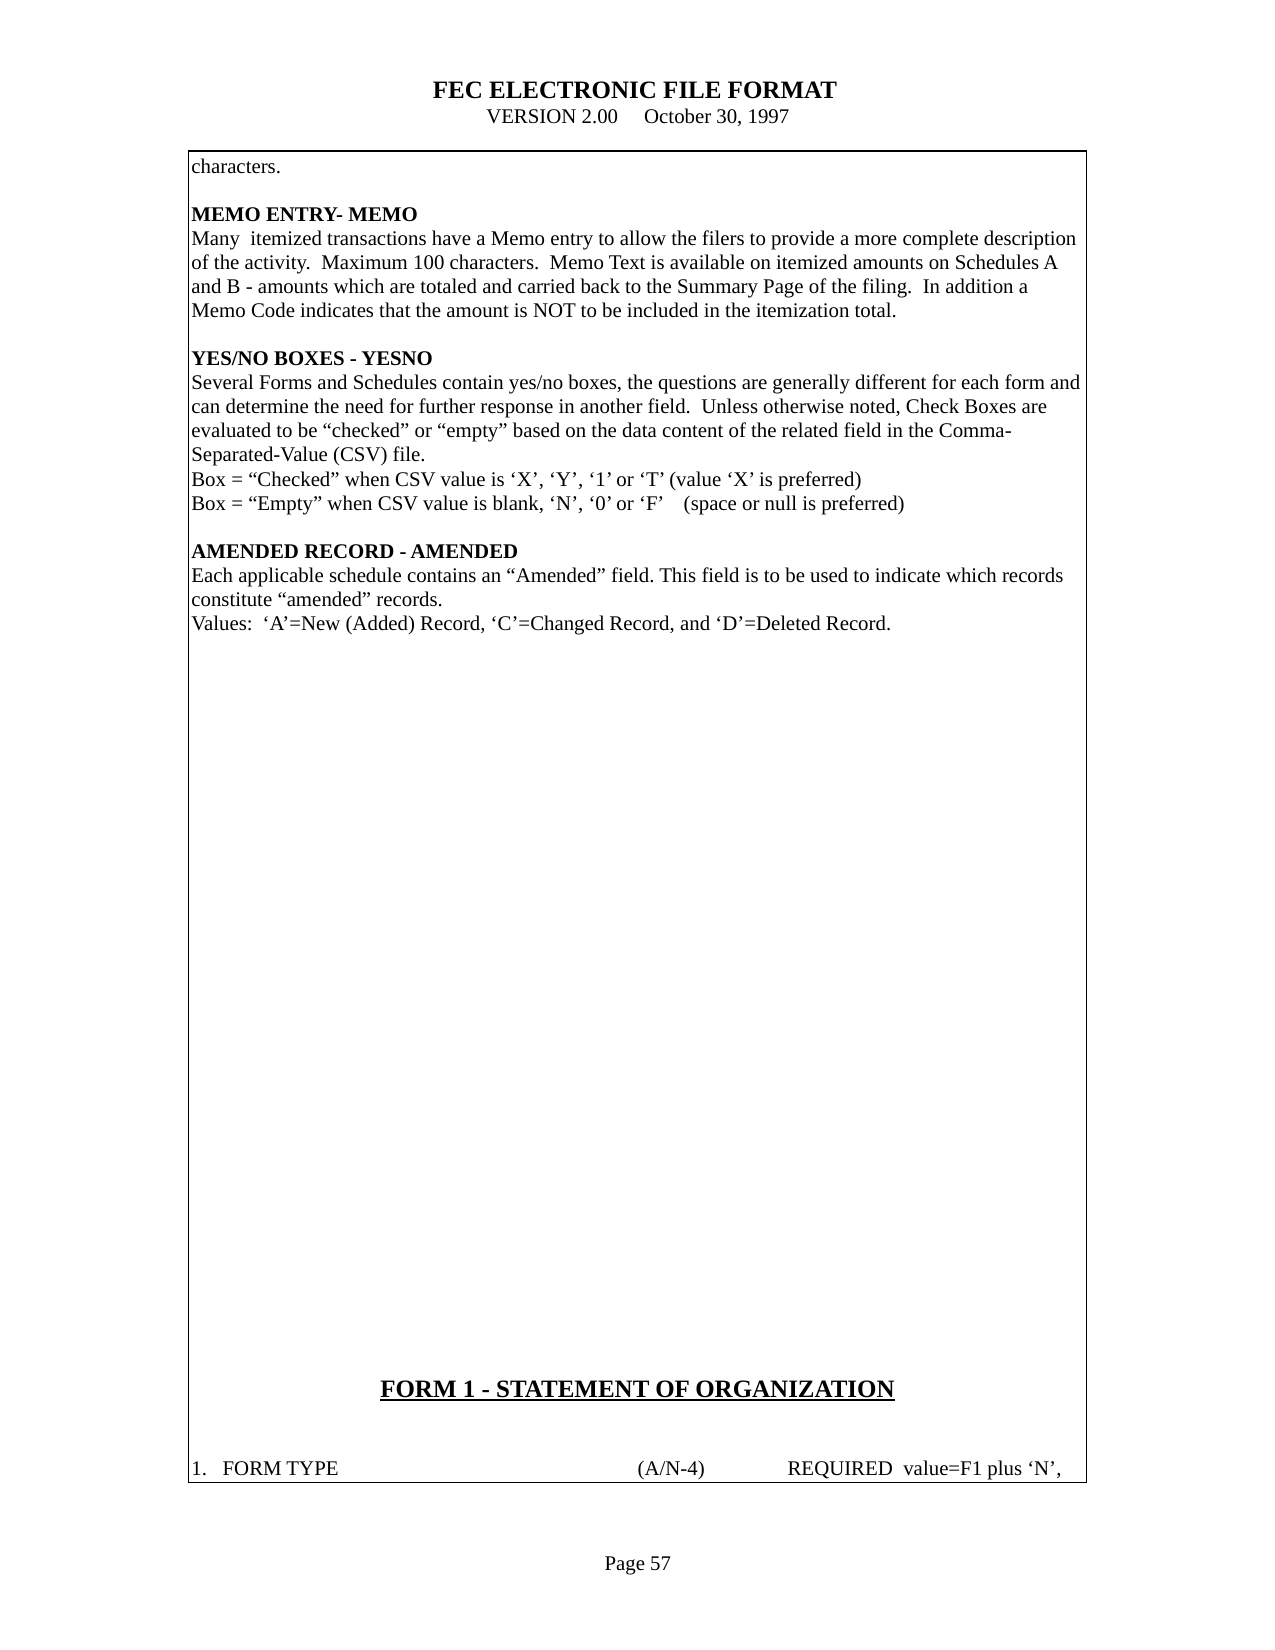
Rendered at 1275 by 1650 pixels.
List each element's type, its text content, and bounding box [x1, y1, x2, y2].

text Box = “Checked” when CSV value is ‘X’, ‘Y’, ‘1’ or ‘T’ (value ‘X’ is preferred) [189, 463, 1086, 487]
text Many itemized transactions have a Memo entry to allow the filers to provide a more complete description of the activity. Maximum 100 characters. Memo Text is available on itemized amounts on Schedules A and B - amounts which are totaled and carried back to the Summary Page of the filing. In addition a Memo Code indicates that the amount is NOT to be included in the itemization total. [189, 222, 1086, 322]
text Several Forms and Schedules contain yes/no boxes, the questions are generally different for each form and can determine the need for further response in another field. Unless otherwise noted, Check Boxes are evaluated to be “checked” or “empty” based on the data content of the related field in the Comma-Separated-Value (CSV) file. [189, 367, 1086, 463]
text FORM 1 - STATEMENT OF ORGANIZATION [189, 1371, 1086, 1403]
text MEMO ENTRY- MEMO [189, 198, 1086, 222]
text Values: ‘A’=New (Added) Record, ‘C’=Changed Record, and ‘D’=Deleted Record. [189, 607, 1086, 635]
text 1. FORM TYPE (A/N-4) REQUIRED value=F1 plus ‘N’, [189, 1452, 1086, 1482]
text Each applicable schedule contains an “Amended” field. This field is to be used to indicate which records constitute “amended” records. [189, 559, 1086, 607]
text Box = “Empty” when CSV value is blank, ‘N’, ‘0’ or ‘F’ (space or null is preferred) [189, 487, 1086, 514]
text YES/NO BOXES - YESNO [189, 342, 1086, 367]
text AMENDED RECORD - AMENDED [189, 535, 1086, 559]
text characters. [189, 152, 1086, 178]
